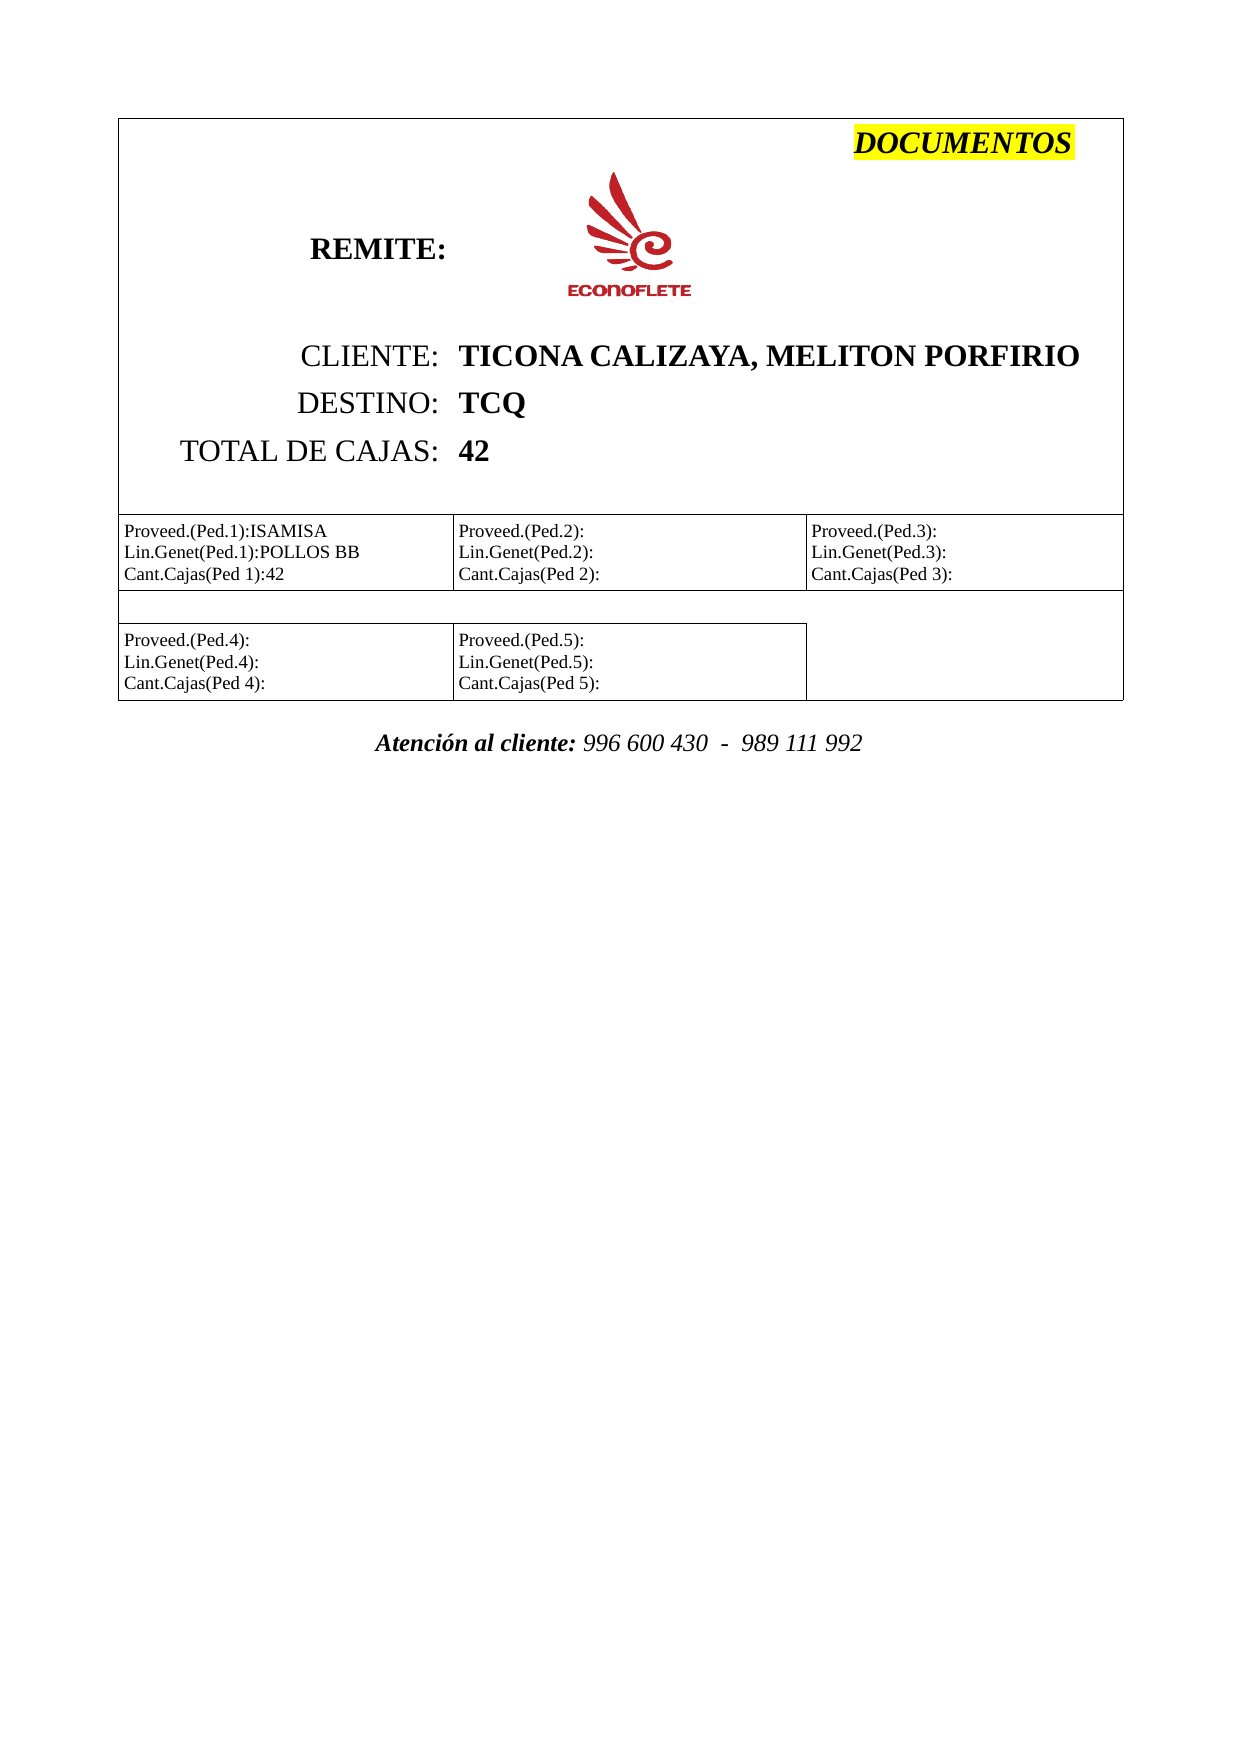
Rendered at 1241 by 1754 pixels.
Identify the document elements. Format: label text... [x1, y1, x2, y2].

table_cell Proveed.(Ped.4): Lin.Genet(Ped.4): Cant.Cajas(Ped 4): [119, 624, 453, 699]
table_cell [806, 166, 1123, 332]
table_cell REMITE: [119, 166, 453, 332]
table_cell [806, 379, 1123, 426]
table_cell Proveed.(Ped.1):ISAMISA Lin.Genet(Ped.1):POLLOS BB Cant.Cajas(Ped 1):42 [119, 515, 453, 590]
table_cell Proveed.(Ped.2): Lin.Genet(Ped.2): Cant.Cajas(Ped 2): [454, 515, 806, 590]
table_header [119, 119, 453, 166]
table_cell DESTINO: [119, 379, 453, 426]
table_cell Proveed.(Ped.3): Lin.Genet(Ped.3): Cant.Cajas(Ped 3): [807, 515, 1123, 590]
text Atención al cliente: 996 600 430 - 989 111 992 [118, 728, 1122, 757]
table_cell Proveed.(Ped.5): Lin.Genet(Ped.5): Cant.Cajas(Ped 5): [454, 624, 806, 699]
table_cell TCQ [453, 379, 806, 426]
picture [552, 171, 707, 297]
table_header [453, 119, 806, 166]
table_cell TOTAL DE CAJAS: [119, 426, 453, 474]
table_cell TICONA CALIZAYA, MELITON PORFIRIO [453, 332, 1123, 379]
table_cell [453, 591, 806, 623]
table_cell [453, 166, 806, 332]
table_cell [453, 474, 806, 514]
table_cell [119, 474, 453, 514]
table_cell 42 [453, 426, 1123, 474]
table_cell [807, 623, 1123, 699]
table_cell CLIENTE: [119, 332, 453, 379]
table_header DOCUMENTOS [806, 119, 1123, 166]
table_cell [806, 591, 1123, 623]
table_cell [119, 591, 453, 623]
table_cell [806, 474, 1123, 514]
